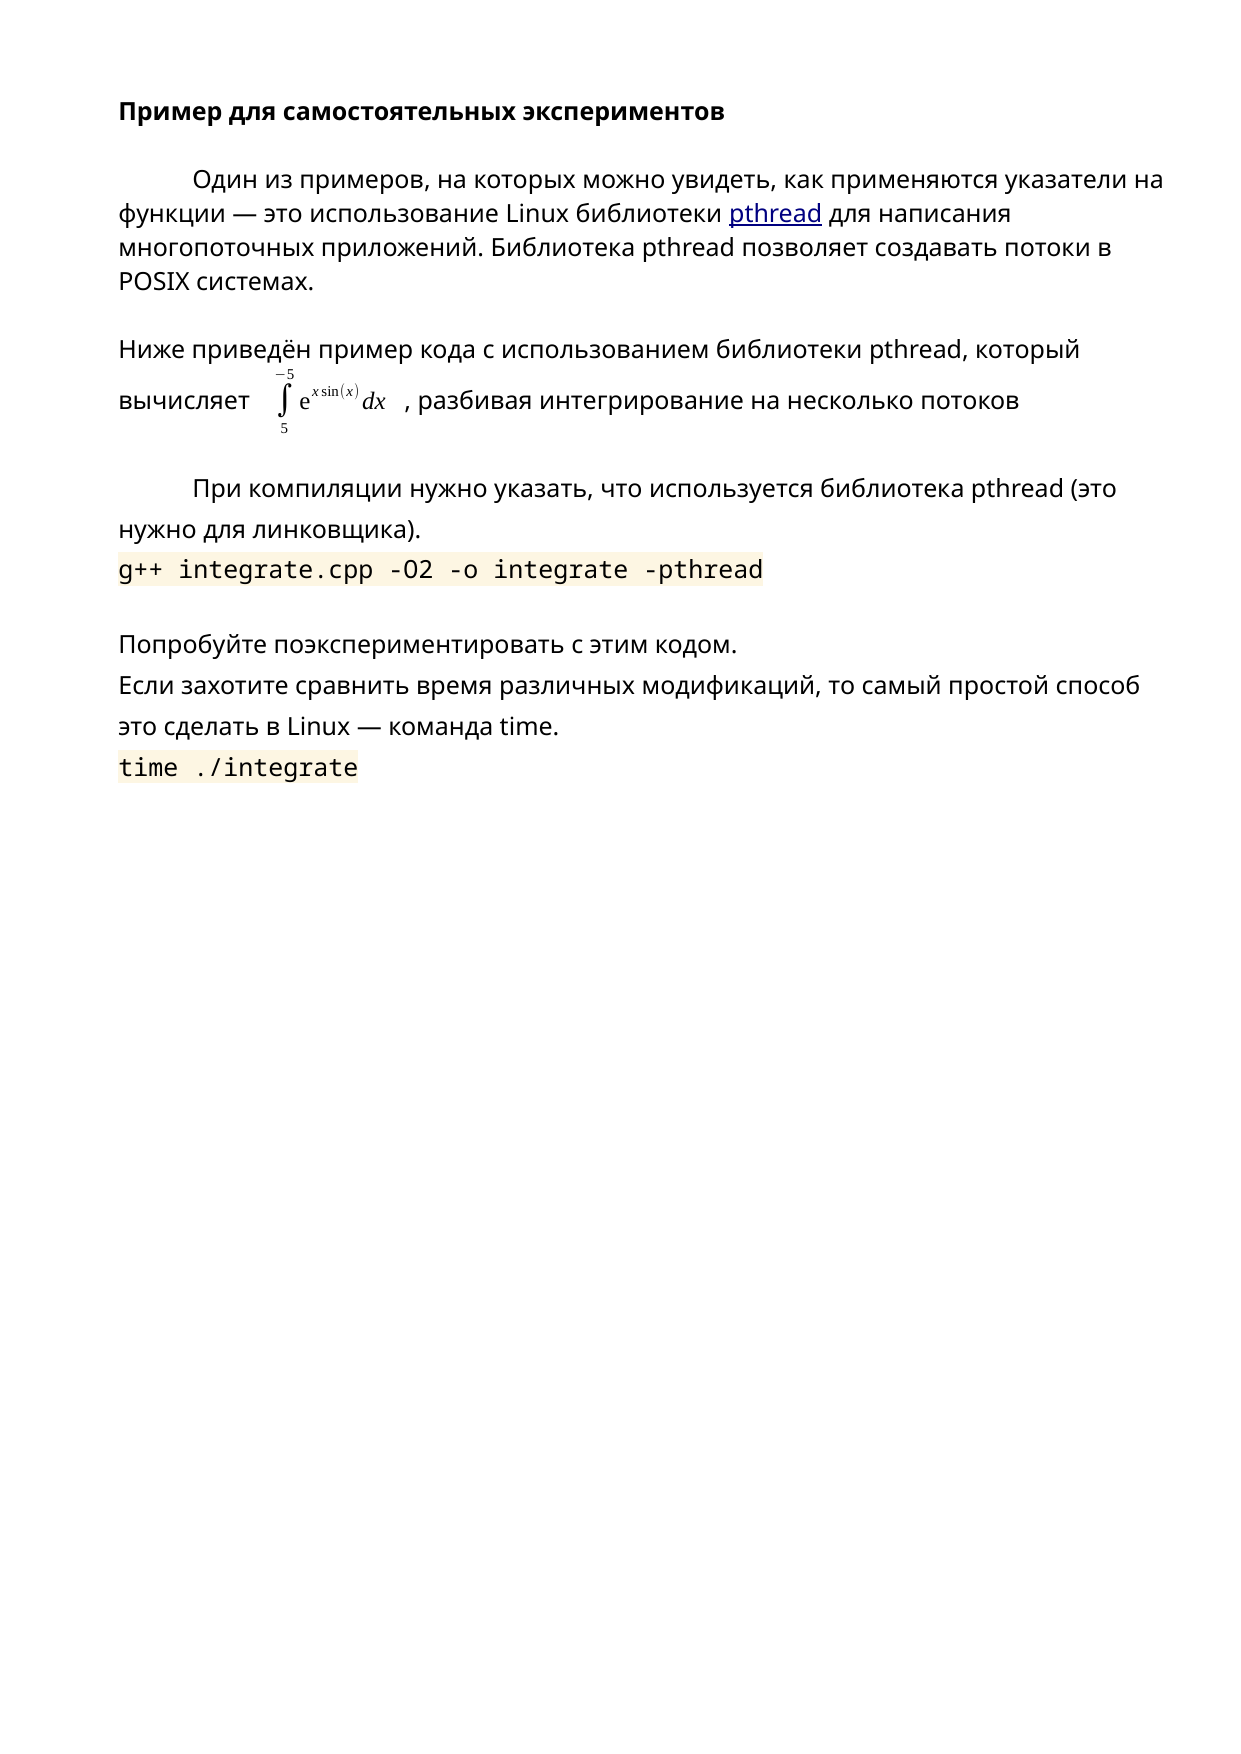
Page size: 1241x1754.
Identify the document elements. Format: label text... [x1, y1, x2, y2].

text Если захотите сравнить время различных модификаций, то самый простой способ это сделать в Linux — команда time. [118, 668, 1181, 743]
text Попробуйте поэкспериментировать с этим кодом. [118, 586, 1181, 661]
text Пример для самостоятельных экспериментов [118, 93, 1181, 127]
text Ниже приведён пример кода с использованием библиотеки pthread, который вычисляет , разбивая интегрирование на несколько потоков [118, 332, 1181, 436]
text time ./integrate [118, 749, 1181, 783]
text Один из примеров, на которых можно увидеть, как применяются указатели на функции — это использование Linux библиотеки pthread для написания многопоточных приложений. Библиотека pthread позволяет создавать потоки в POSIX системах. [118, 161, 1181, 297]
text g++ integrate.cpp -O2 -o integrate -pthread [118, 552, 1181, 586]
text При компиляции нужно указать, что используется библиотека pthread (это нужно для линковщика). [118, 470, 1181, 545]
